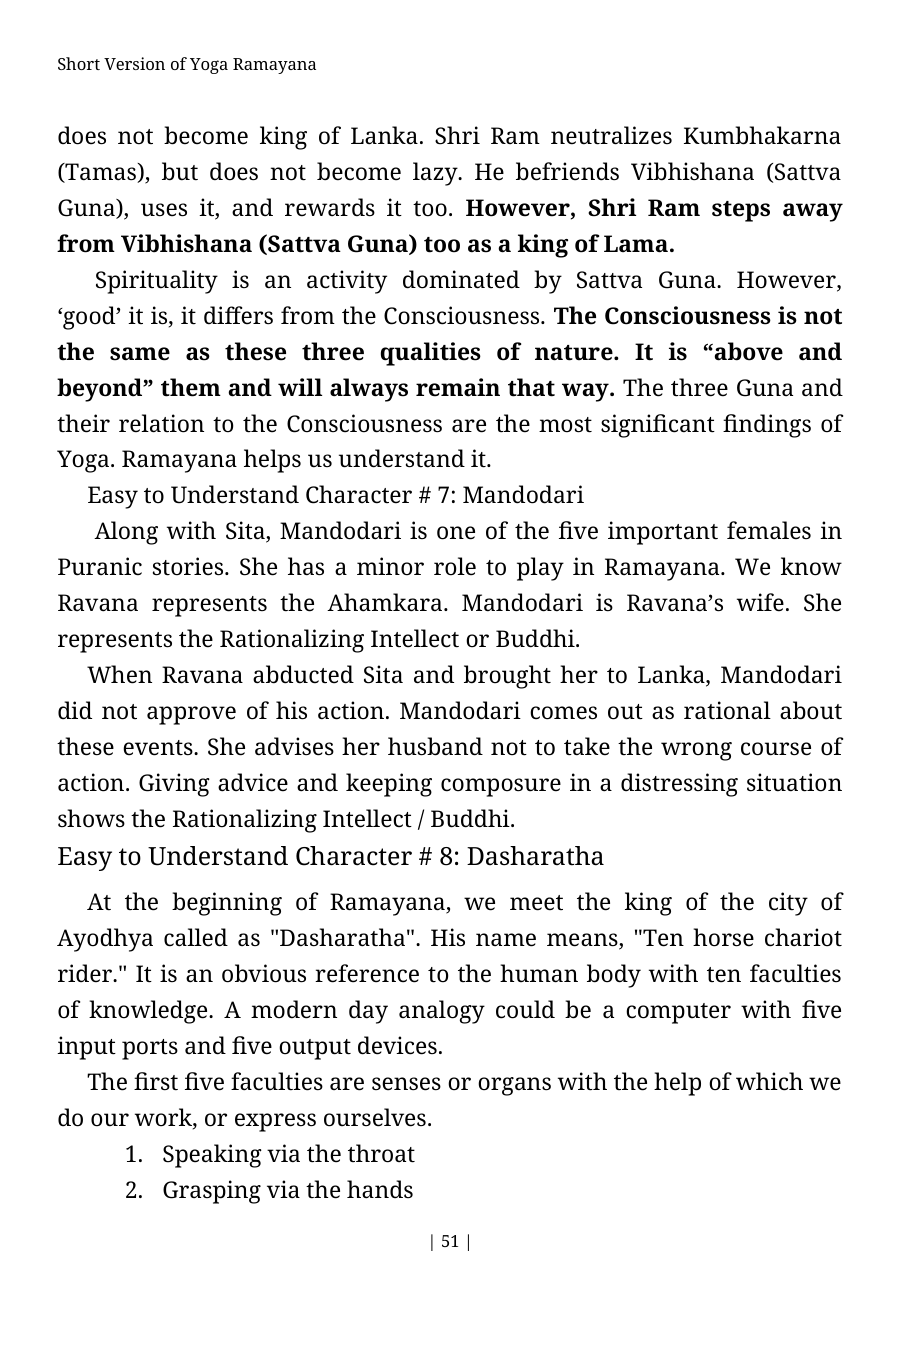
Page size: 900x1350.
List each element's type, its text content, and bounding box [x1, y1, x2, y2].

text When Ravana abducted Sita and brought her to Lanka, Mandodari did not approve of his action. Mandodari comes out as rational about these events. She advises her husband not to take the wrong course of action. Giving advice and keeping composure in a distressing situation shows the Rationalizing Intellect / Buddhi. [57, 659, 843, 834]
text At the beginning of Ramayana, we meet the king of the city of Ayodhya called as "Dasharatha". His name means, "Ten horse chariot rider." It is an obvious reference to the human body with ten faculties of knowledge. A modern day analogy could be a computer with five input ports and five output devices. [57, 886, 843, 1061]
subtitle Easy to Understand Character # 7: Mandodari [57, 479, 843, 511]
list Grasping via the hands [124, 1174, 843, 1205]
text The first five faculties are senses or organs with the help of which we do our work, or express ourselves. [57, 1066, 843, 1133]
text does not become king of Lanka. Shri Ram neutralizes Kumbhakarna (Tamas), but does not become lazy. He befriends Vibhishana (Sattva Guna), uses it, and rewards it too. However, Shri Ram steps away from Vibhishana (Sattva Guna) too as a king of Lama. [57, 120, 843, 259]
list Speaking via the throat [124, 1138, 843, 1169]
text Along with Sita, Mandodari is one of the five important females in Puranic stories. She has a minor role to play in Ramayana. We know Ravana represents the Ahamkara. Mandodari is Ravana’s wife. She represents the Rationalizing Intellect or Buddhi. [57, 515, 843, 654]
subtitle Easy to Understand Character # 8: Dasharatha [57, 839, 843, 873]
text Spirituality is an activity dominated by Sattva Guna. However, ‘good’ it is, it differs from the Consciousness. The Consciousness is not the same as these three qualities of nature. It is “above and beyond” them and will always remain that way. The three Guna and their relation to the Consciousness are the most significant findings of Yoga. Ramayana helps us understand it. [57, 264, 843, 475]
